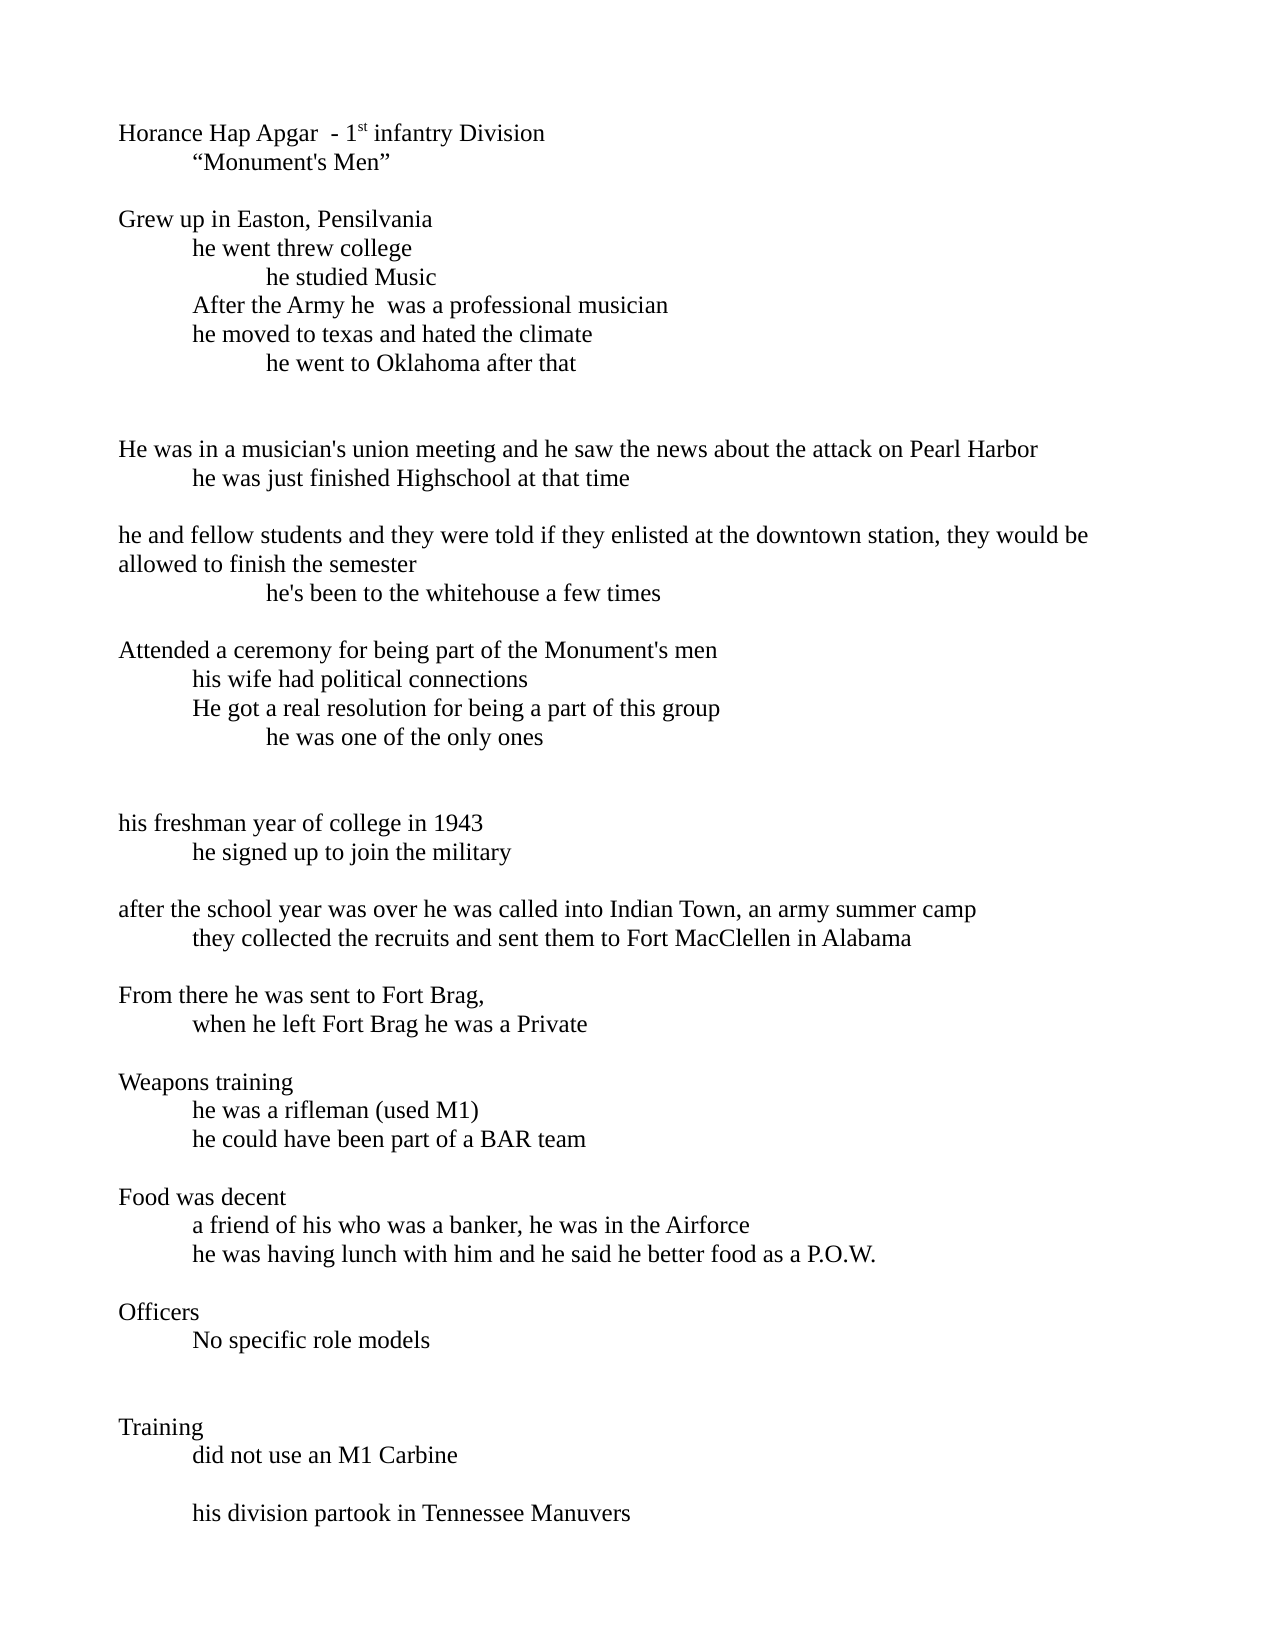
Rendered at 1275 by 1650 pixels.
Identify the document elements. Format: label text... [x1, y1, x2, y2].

text Weapons training [118, 1067, 1157, 1096]
text he's been to the whitehouse a few times [118, 578, 1157, 607]
text when he left Fort Brag he was a Private [118, 1009, 1157, 1038]
text he was having lunch with him and he said he better food as a P.O.W. [118, 1239, 1157, 1268]
text He was in a musician's union meeting and he saw the news about the attack on Pearl Harbor [118, 434, 1157, 463]
text He got a real resolution for being a part of this group [118, 693, 1157, 722]
text he signed up to join the military [118, 837, 1157, 866]
text he moved to texas and hated the climate [118, 319, 1157, 348]
text he and fellow students and they were told if they enlisted at the downtown station, they would be allowed to finish the semester [118, 521, 1157, 578]
text he could have been part of a BAR team [118, 1124, 1157, 1153]
text did not use an M1 Carbine [118, 1441, 1157, 1469]
text After the Army he was a professional musician [118, 291, 1157, 319]
text Training [118, 1412, 1157, 1441]
text he studied Music [118, 262, 1157, 291]
text From there he was sent to Fort Brag, [118, 981, 1157, 1009]
text “Monument's Men” [118, 147, 1157, 176]
text he was a rifleman (used M1) [118, 1096, 1157, 1124]
text No specific role models [118, 1326, 1157, 1354]
text Horance Hap Apgar - 1st infantry Division [118, 118, 1157, 147]
text he went threw college [118, 233, 1157, 262]
text Food was decent [118, 1182, 1157, 1211]
text his freshman year of college in 1943 [118, 808, 1157, 837]
text he went to Oklahoma after that [118, 348, 1157, 377]
text after the school year was over he was called into Indian Town, an army summer camp [118, 894, 1157, 923]
text he was one of the only ones [118, 722, 1157, 751]
text his wife had political connections [118, 664, 1157, 693]
text a friend of his who was a banker, he was in the Airforce [118, 1211, 1157, 1239]
text Grew up in Easton, Pensilvania [118, 204, 1157, 233]
text they collected the recruits and sent them to Fort MacClellen in Alabama [118, 923, 1157, 952]
text Officers [118, 1297, 1157, 1326]
text his division partook in Tennessee Manuvers [118, 1498, 1157, 1527]
text he was just finished Highschool at that time [118, 463, 1157, 492]
text Attended a ceremony for being part of the Monument's men [118, 636, 1157, 664]
